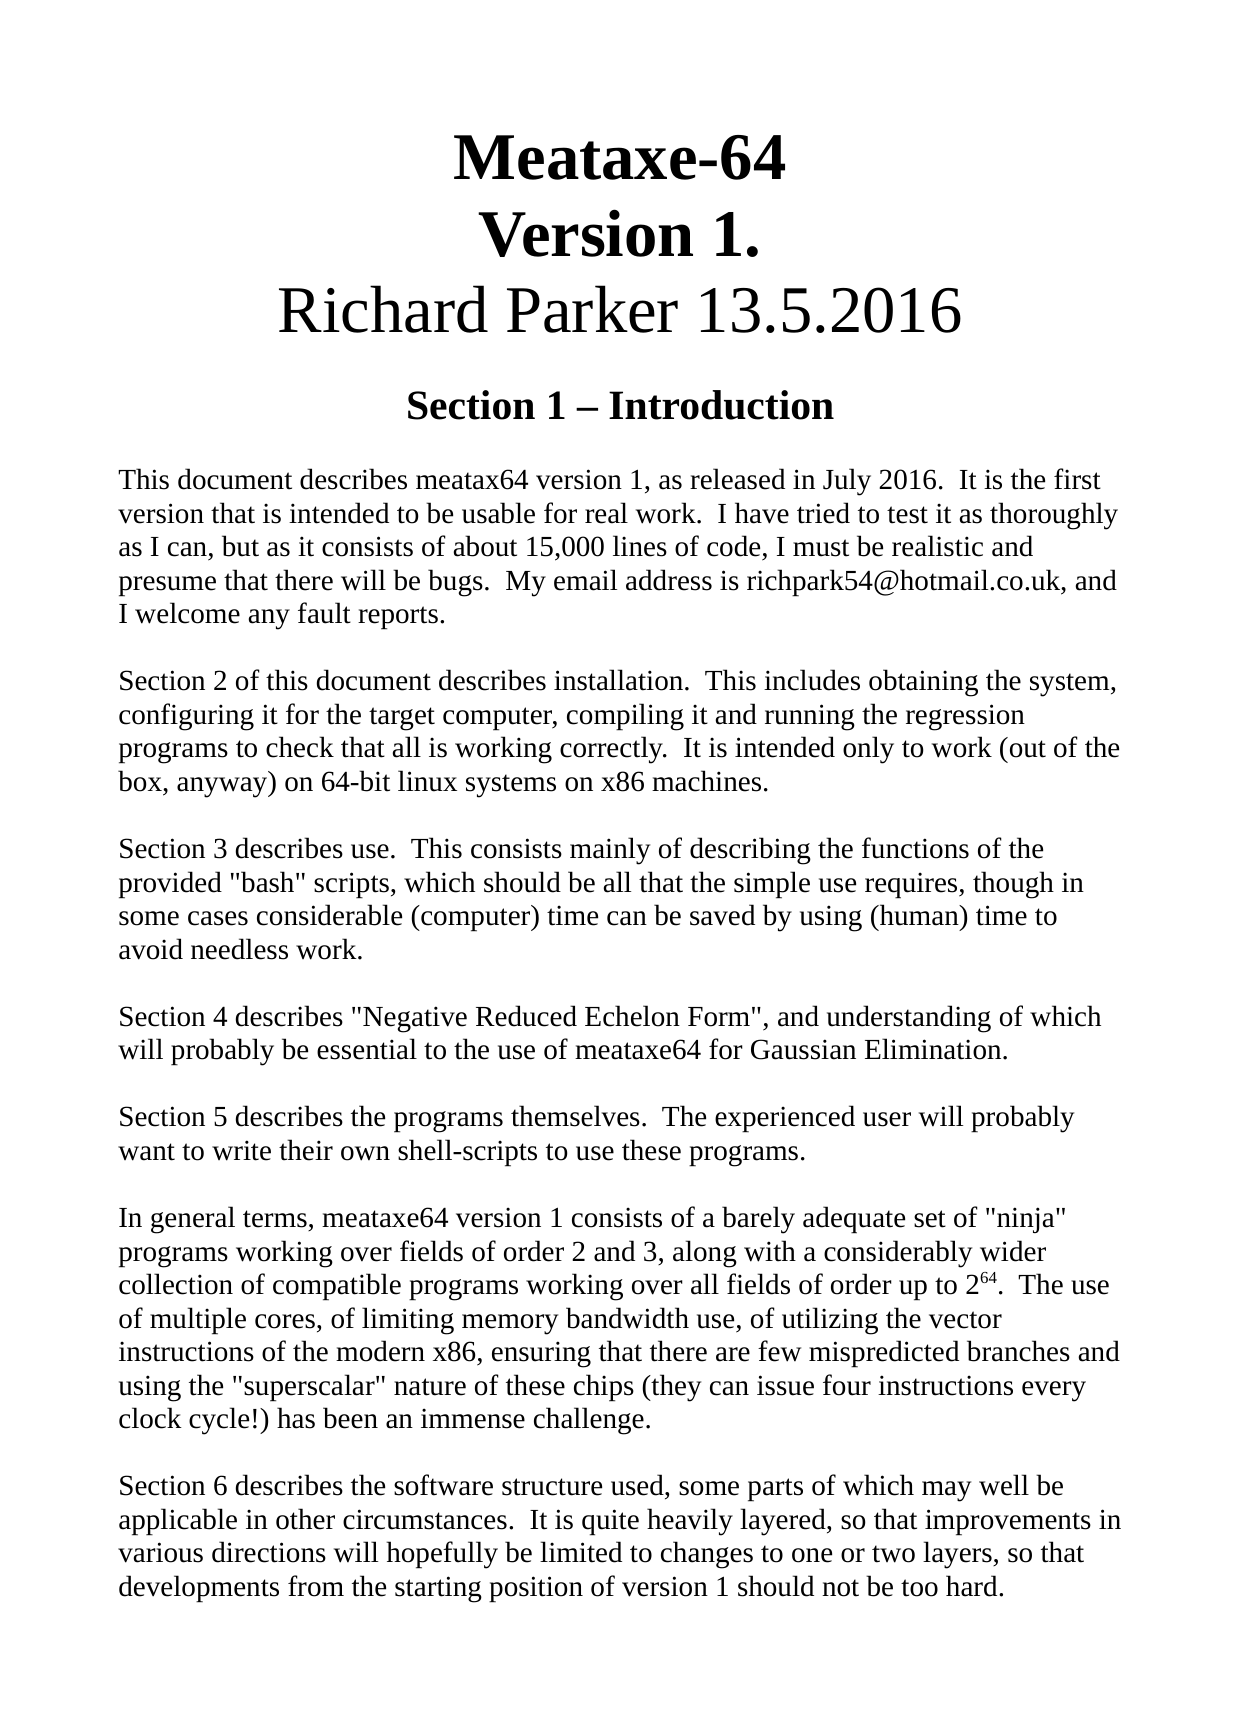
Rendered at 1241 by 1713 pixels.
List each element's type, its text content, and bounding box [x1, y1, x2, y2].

text This document describes meatax64 version 1, as released in July 2016. It is the first version that is intended to be usable for real work. I have tried to test it as thoroughly as I can, but as it consists of about 15,000 lines of code, I must be realistic and presume that there will be bugs. My email address is richpark54@hotmail.co.uk, and I welcome any fault reports. [118, 462, 1122, 630]
text Section 1 – Introduction [118, 381, 1122, 429]
text Section 4 describes "Negative Reduced Echelon Form", and understanding of which will probably be essential to the use of meataxe64 for Gaussian Elimination. [118, 999, 1122, 1066]
text Section 3 describes use. This consists mainly of describing the functions of the provided "bash" scripts, which should be all that the simple use requires, though in some cases considerable (computer) time can be saved by using (human) time to avoid needless work. [118, 831, 1122, 965]
text Section 6 describes the software structure used, some parts of which may well be applicable in other circumstances. It is quite heavily layered, so that improvements in various directions will hopefully be limited to changes to one or two layers, so that developments from the starting position of version 1 should not be too hard. [118, 1468, 1122, 1603]
text Section 2 of this document describes installation. This includes obtaining the system, configuring it for the target computer, compiling it and running the regression programs to check that all is working correctly. It is intended only to work (out of the box, anyway) on 64-bit linux systems on x86 machines. [118, 663, 1122, 798]
text Section 5 describes the programs themselves. The experienced user will probably want to write their own shell-scripts to use these programs. [118, 1099, 1122, 1167]
text Version 1. [118, 194, 1122, 271]
text In general terms, meataxe64 version 1 consists of a barely adequate set of "ninja" programs working over fields of order 2 and 3, along with a considerably wider collection of compatible programs working over all fields of order up to 264. The use of multiple cores, of limiting memory bandwidth use, of utilizing the vector instructions of the modern x86, ensuring that there are few mispredicted branches and using the "superscalar" nature of these chips (they can issue four instructions every clock cycle!) has been an immense challenge. [118, 1200, 1122, 1435]
text Meataxe-64 [118, 117, 1122, 194]
text Richard Parker 13.5.2016 [118, 271, 1122, 347]
